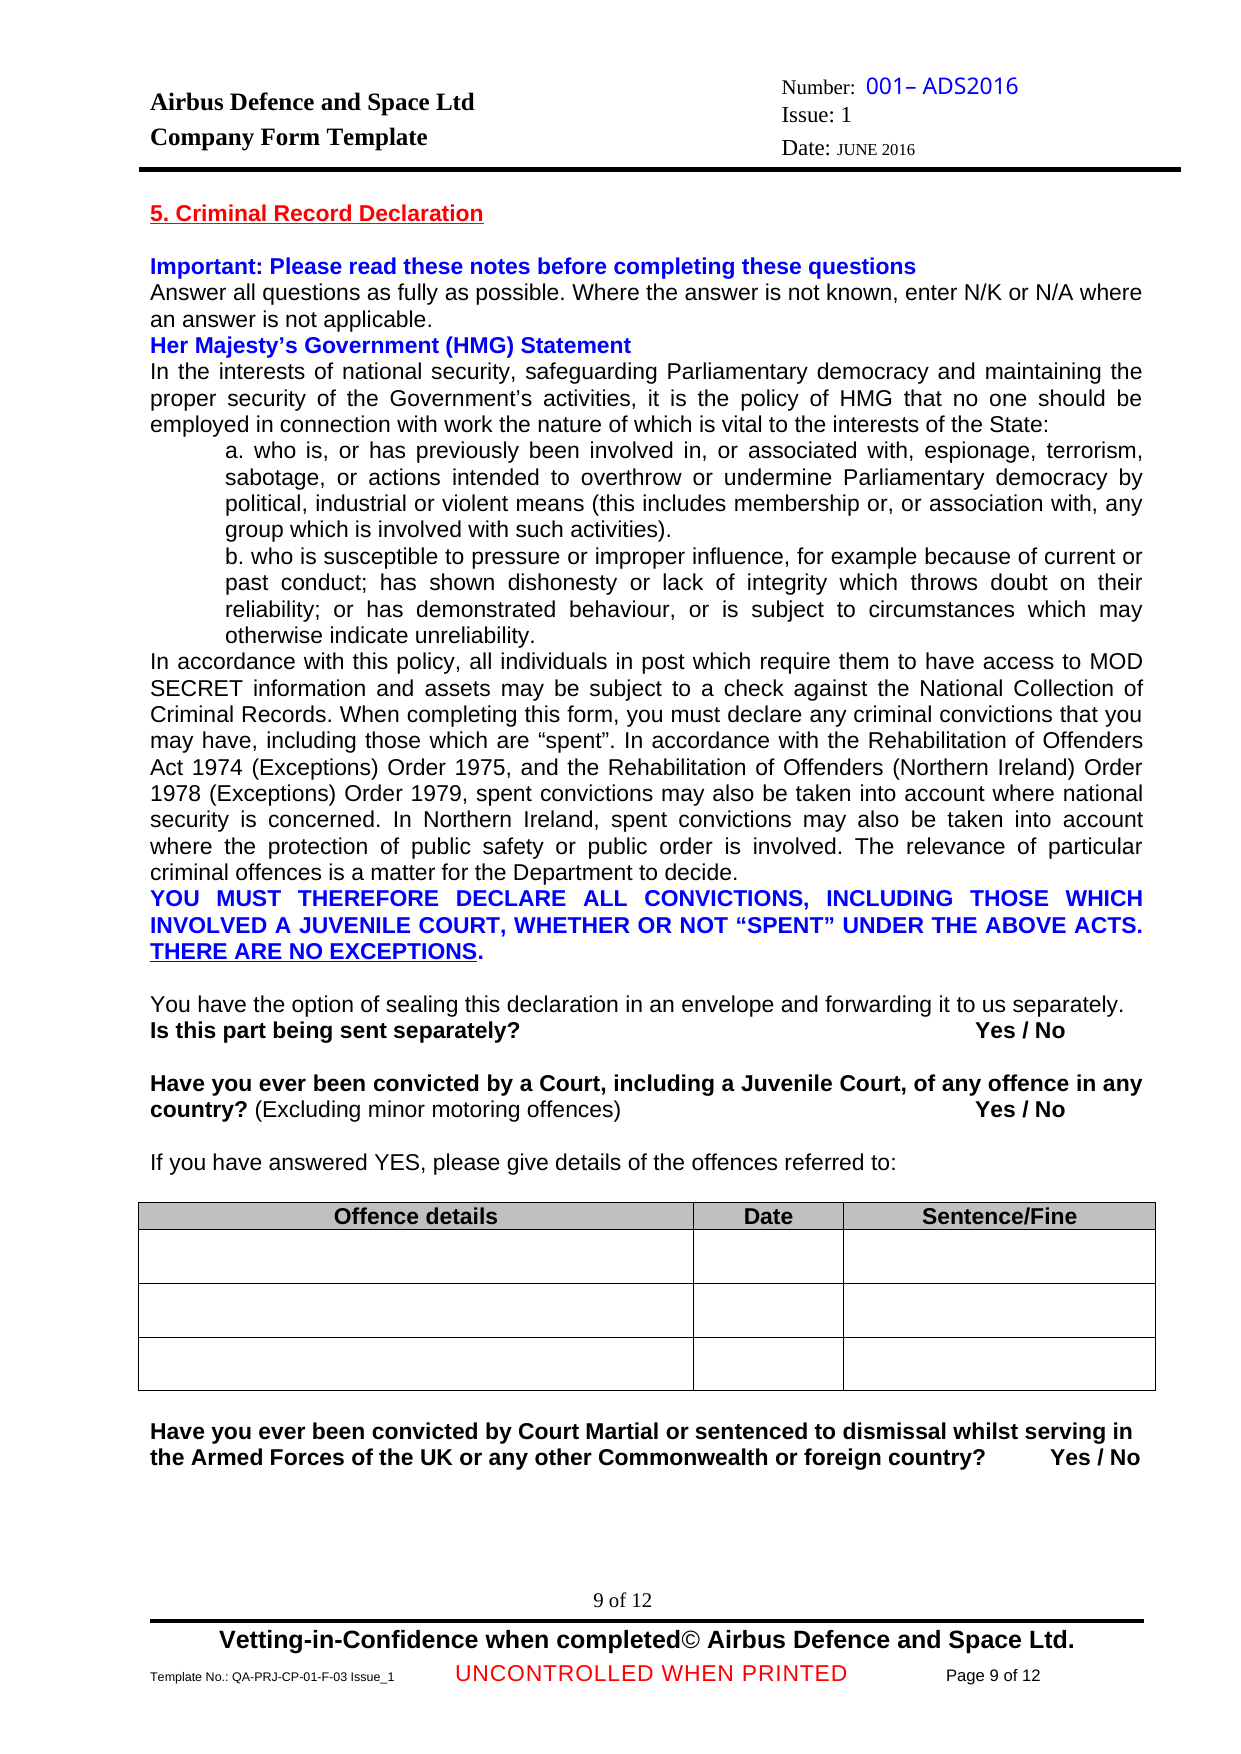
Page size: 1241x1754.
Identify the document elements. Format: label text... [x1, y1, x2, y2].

text You have the option of sealing this declaration in an envelope and forwarding it to us separately. [150, 991, 1144, 1017]
text Answer all questions as fully as possible. Where the answer is not known, enter N/K or N/A where an answer is not applicable. [150, 279, 1144, 332]
text In accordance with this policy, all individuals in post which require them to have access to MOD SECRET information and assets may be subject to a check against the National Collection of Criminal Records. When completing this form, you must declare any criminal convictions that you may have, including those which are “spent”. In accordance with the Rehabilitation of Offenders Act 1974 (Exceptions) Order 1975, and the Rehabilitation of Offenders (Northern Ireland) Order 1978 (Exceptions) Order 1979, spent convictions may also be taken into account where national security is concerned. In Northern Ireland, spent convictions may also be taken into account where the protection of public safety or public order is involved. The relevance of particular criminal offences is a matter for the Department to decide. [150, 648, 1144, 885]
table_cell [694, 1230, 843, 1283]
text Important: Please read these notes before completing these questions [150, 253, 1144, 279]
text In the interests of national security, safeguarding Parliamentary democracy and maintaining the proper security of the Government’s activities, it is the policy of HMG that no one should be employed in connection with work the nature of which is vital to the interests of the State: [150, 358, 1144, 437]
text Is this part being sent separately? Yes / No [150, 1017, 1144, 1043]
text If you have answered YES, please give details of the offences referred to: [150, 1149, 1144, 1175]
text 5. Criminal Record Declaration [150, 200, 1144, 227]
text YOU MUST THEREFORE DECLARE ALL CONVICTIONS, INCLUDING THOSE WHICH INVOLVED A JUVENILE COURT, WHETHER OR NOT “SPENT” UNDER THE ABOVE ACTS. THERE ARE NO EXCEPTIONS. [150, 885, 1144, 964]
table_header Date [694, 1203, 843, 1229]
table_cell [694, 1284, 843, 1337]
table_cell [844, 1284, 1155, 1337]
text a. who is, or has previously been involved in, or associated with, espionage, terrorism, sabotage, or actions intended to overthrow or undermine Parliamentary democracy by political, industrial or violent means (this includes membership or, or association with, any group which is involved with such activities). [225, 437, 1144, 543]
table_cell [694, 1338, 843, 1390]
table_cell [139, 1338, 693, 1390]
table_header Sentence/Fine [844, 1203, 1155, 1229]
text Her Majesty’s Government (HMG) Statement [150, 332, 1144, 358]
table_cell [844, 1338, 1155, 1390]
text Have you ever been convicted by Court Martial or sentenced to dismissal whilst serving in the Armed Forces of the UK or any other Commonwealth or foreign country? Yes / No [150, 1418, 1144, 1470]
table_header Offence details [139, 1203, 693, 1229]
text Have you ever been convicted by a Court, including a Juvenile Court, of any offence in any country? (Excluding minor motoring offences) Yes / No [150, 1070, 1144, 1123]
text b. who is susceptible to pressure or improper influence, for example because of current or past conduct; has shown dishonesty or lack of integrity which throws doubt on their reliability; or has demonstrated behaviour, or is subject to circumstances which may otherwise indicate unreliability. [225, 543, 1144, 648]
table_cell [139, 1230, 693, 1283]
table_cell [844, 1230, 1155, 1283]
table_cell [139, 1284, 693, 1337]
